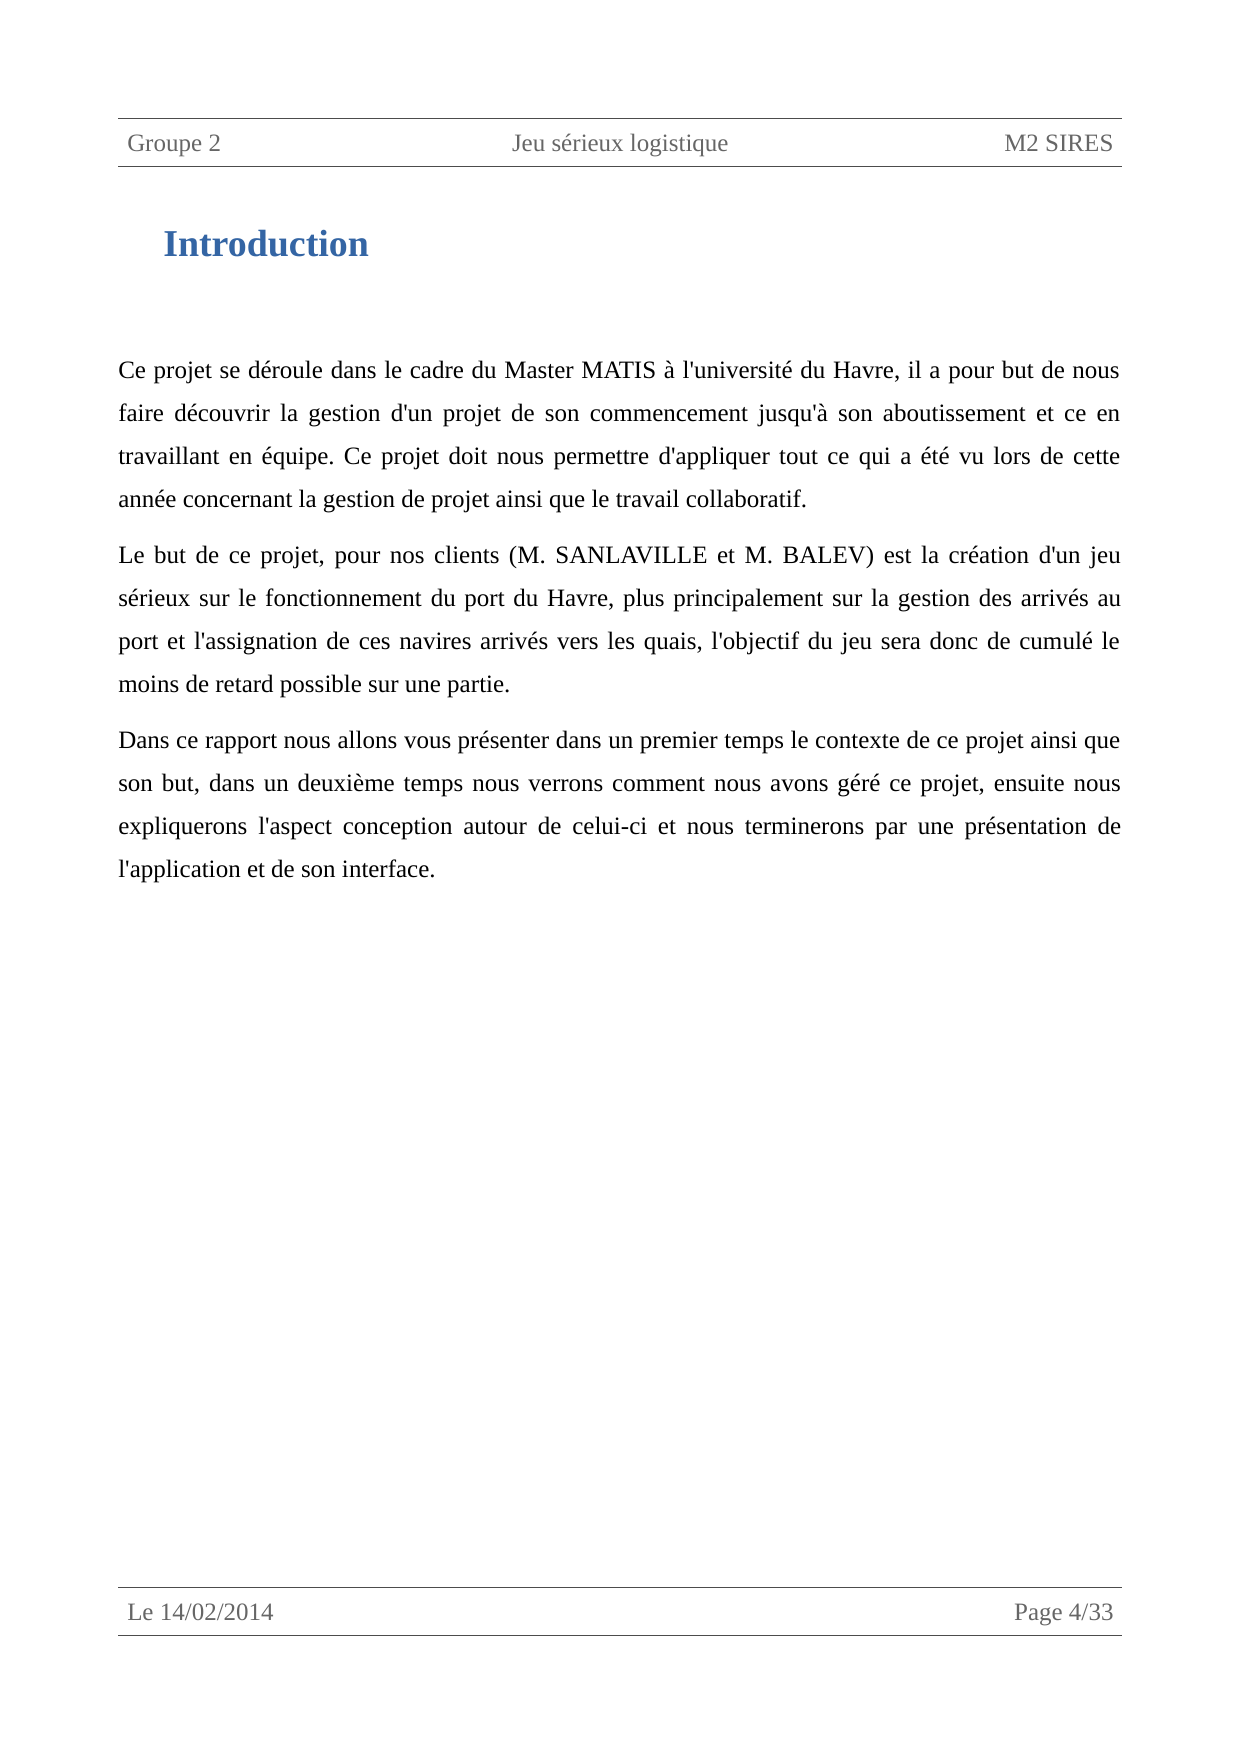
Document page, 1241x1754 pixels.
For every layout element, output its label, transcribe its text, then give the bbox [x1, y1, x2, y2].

text Ce projet se déroule dans le cadre du Master MATIS à l'université du Havre, il a pour but de nous faire découvrir la gestion d'un projet de son commencement jusqu'à son aboutissement et ce en travaillant en équipe. Ce projet doit nous permettre d'appliquer tout ce qui a été vu lors de cette année concernant la gestion de projet ainsi que le travail collaboratif. [118, 355, 1122, 513]
subtitle Introduction [118, 221, 1122, 265]
text Dans ce rapport nous allons vous présenter dans un premier temps le contexte de ce projet ainsi que son but, dans un deuxième temps nous verrons comment nous avons géré ce projet, ensuite nous expliquerons l'aspect conception autour de celui-ci et nous terminerons par une présentation de l'application et de son interface. [118, 725, 1122, 883]
text Le but de ce projet, pour nos clients (M. SANLAVILLE et M. BALEV) est la création d'un jeu sérieux sur le fonctionnement du port du Havre, plus principalement sur la gestion des arrivés au port et l'assignation de ces navires arrivés vers les quais, l'objectif du jeu sera donc de cumulé le moins de retard possible sur une partie. [118, 540, 1122, 698]
